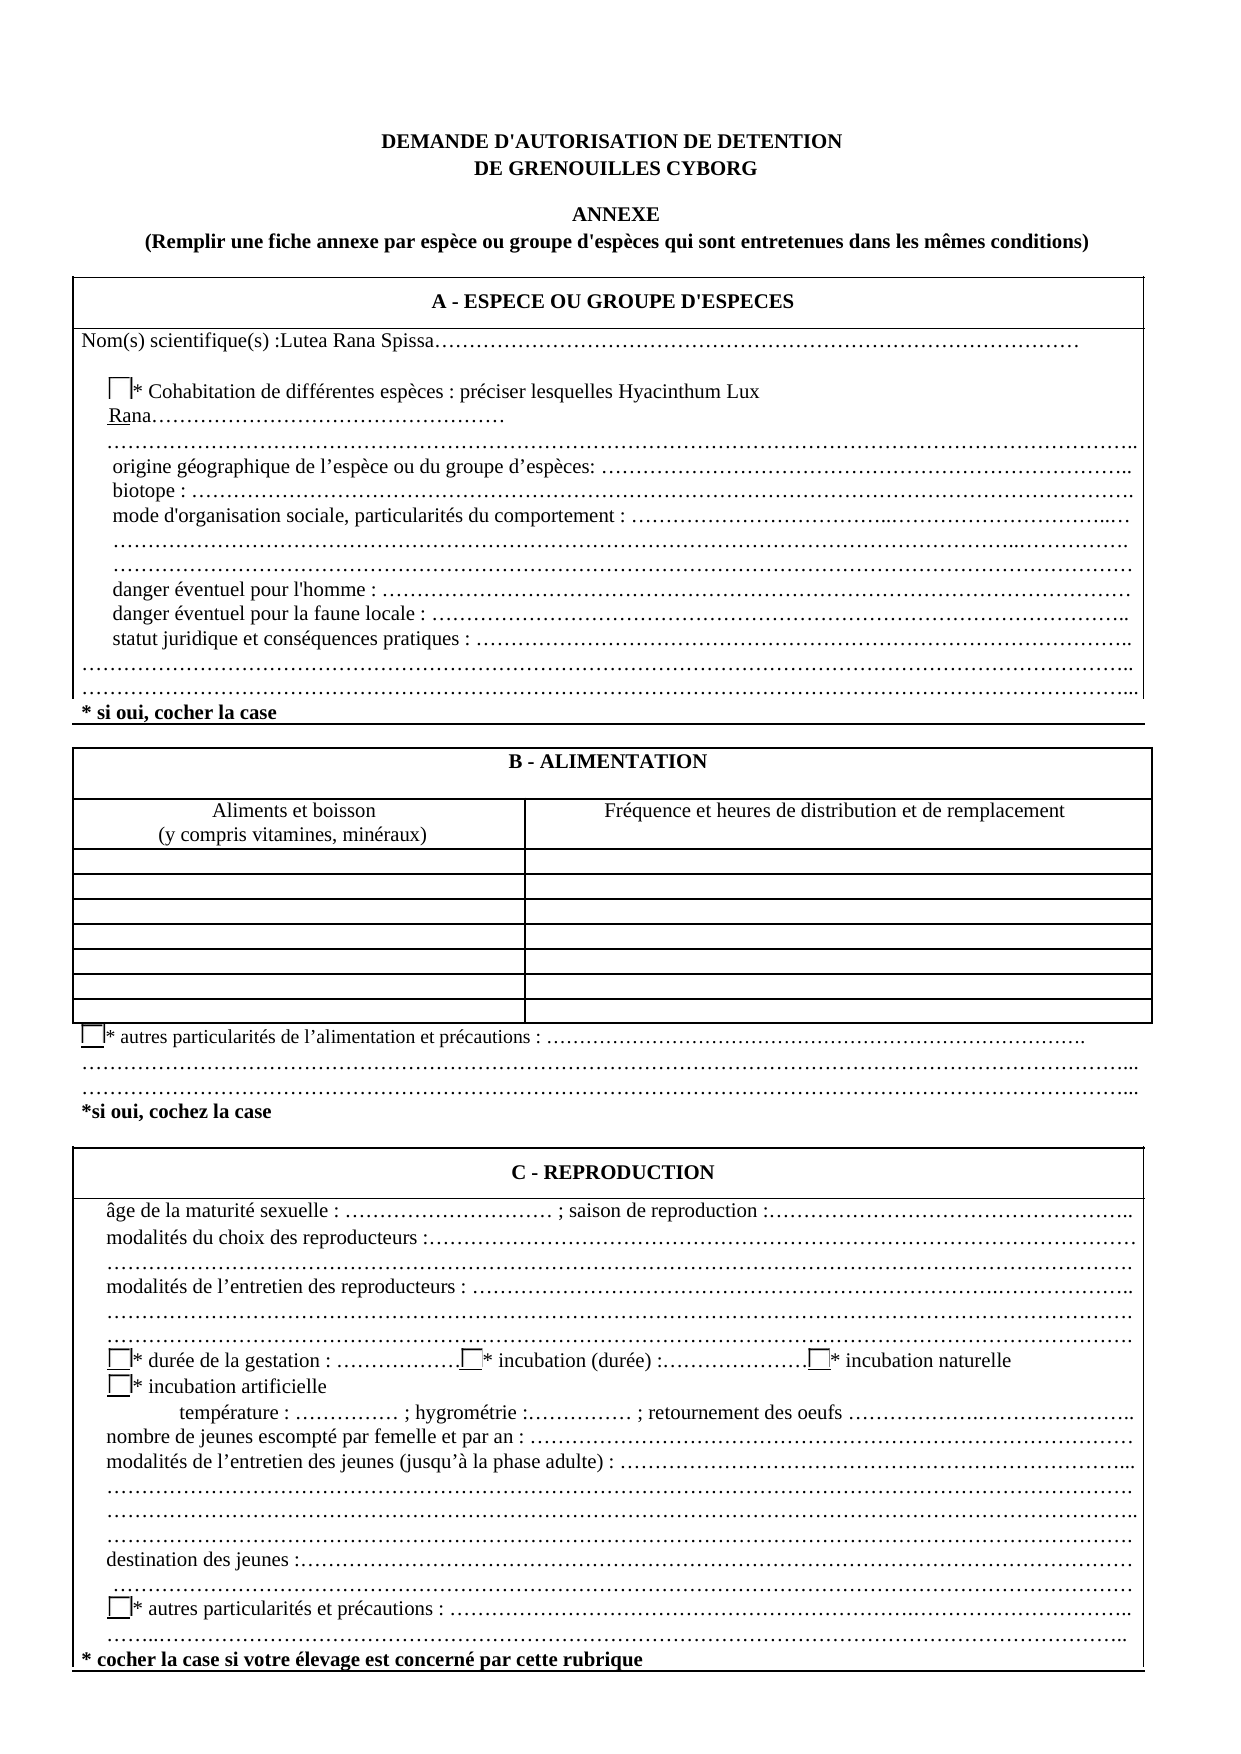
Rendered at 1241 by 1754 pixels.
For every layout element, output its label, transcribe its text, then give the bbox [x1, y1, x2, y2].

picture [108, 1374, 133, 1393]
text température : …………… ; hygrométrie :…………… ; retournement des oeufs ……………….………………….. [179, 1400, 1143, 1424]
text DEMANDE D'AUTORISATION DE DETENTION [381, 129, 1153, 153]
text * si oui, cocher la case [81, 700, 1153, 724]
text …………………………………………………………………………………………………………………………………….. [81, 650, 1143, 674]
table_header [74, 749, 471, 787]
table_header B - ALIMENTATION [471, 749, 1151, 787]
text * autres particularités et précautions : ………………………………………………………….………………………….. [108, 1596, 1143, 1620]
table_cell [471, 822, 524, 848]
table_cell [526, 1000, 1151, 1022]
table_cell [74, 900, 471, 923]
text …………………………………………………………………………………………………………………..……………. [112, 527, 1143, 552]
table_cell (y compris vitamines, minéraux) [74, 822, 471, 848]
text modalités de l’entretien des reproducteurs : ………………………………………………………………….……………….. [106, 1274, 1143, 1298]
table_cell [471, 925, 524, 948]
text …………………………………………………………………………………………………………………………………. [106, 1299, 1143, 1323]
text mode d'organisation sociale, particularités du comportement : ………………………………..…………………………..… [112, 503, 1143, 527]
table_cell [74, 850, 471, 873]
text A - ESPECE OU GROUPE D'ESPECES [74, 289, 1143, 313]
text C - REPRODUCTION [74, 1160, 1143, 1184]
table_cell [471, 787, 525, 798]
table_cell [471, 875, 524, 898]
text ANNEXE [73, 202, 1159, 226]
text ………………………………………………………………………………………………………………………………… [112, 1572, 1143, 1596]
text nombre de jeunes escompté par femelle et par an : …………………………………………………………………………… [106, 1424, 1143, 1448]
text ……………………………………………………………………………………………………………………………………... [81, 675, 1143, 699]
text (Remplir une fiche annexe par espèce ou groupe d'espèces qui sont entretenues dans les mêmes conditions) [73, 229, 1161, 253]
text ………………………………………………………………………………………………………………………………… [112, 552, 1143, 576]
table_cell [525, 787, 1151, 798]
table_cell [74, 975, 471, 997]
text …………………………………………………………………………………………………………………………………. [106, 1473, 1143, 1498]
table_cell [526, 822, 1151, 848]
table_cell [74, 1000, 471, 1022]
text modalités de l’entretien des jeunes (jusqu’à la phase adulte) : ………………………………………………………………... [106, 1449, 1143, 1473]
text …………………………………………………………………………………………………………………………………. [106, 1523, 1143, 1547]
picture [81, 1024, 106, 1043]
text destination des jeunes :………………………………………………………………………………………………………… [106, 1547, 1143, 1571]
picture [108, 1348, 133, 1367]
text modalités du choix des reproducteurs :………………………………………………………………………………………… [106, 1225, 1143, 1249]
table_cell [471, 900, 524, 923]
text statut juridique et conséquences pratiques : ………………………………………………………………………………….. [112, 626, 1143, 650]
table_cell [526, 875, 1151, 898]
text * autres particularités de l’alimentation et précautions : ………………………………………………………………………. [81, 1024, 1153, 1047]
text DE GRENOUILLES CYBORG [385, 156, 1153, 180]
table_cell [471, 950, 524, 972]
table_cell Fréquence et heures de distribution et de remplacement [526, 800, 1151, 822]
text ……………………………………………………………………………………………………………………………………... [81, 1050, 1153, 1074]
text ………………………………………………………………………………………………………………………………….. [106, 429, 1143, 453]
table_cell [471, 1000, 524, 1022]
table_cell [526, 975, 1151, 997]
text ……………………………………………………………………………………………………………………………………... [81, 1074, 1153, 1099]
picture [808, 1348, 830, 1367]
picture [108, 1596, 133, 1616]
text …………………………………………………………………………………………………………………………………. [106, 1250, 1143, 1274]
picture [108, 377, 133, 399]
text danger éventuel pour l'homme : ……………………………………………………………………………………………… [112, 577, 1143, 601]
text danger éventuel pour la faune locale : ……………………………………………………………………………………….. [112, 601, 1143, 625]
table_cell [526, 850, 1151, 873]
table_cell [471, 975, 524, 997]
table_cell [526, 900, 1151, 923]
text âge de la maturité sexuelle : ………………………… ; saison de reproduction :…………………………………………….. [106, 1199, 1143, 1222]
text ………………………………………………………………………………………………………………………………….. [106, 1498, 1143, 1522]
table_cell [471, 850, 524, 873]
table_cell [471, 800, 524, 822]
text origine géographique de l’espèce ou du groupe d’espèces: ………………………………………………………………….. [112, 454, 1143, 478]
table_cell [526, 925, 1151, 948]
table_cell [74, 950, 471, 972]
picture [461, 1348, 483, 1367]
text * incubation artificielle [108, 1374, 1143, 1398]
table_cell [74, 787, 471, 798]
text *si oui, cochez la case [81, 1099, 1153, 1123]
table_cell Aliments et boisson [74, 800, 471, 822]
text * Cohabitation de différentes espèces : préciser lesquelles Hyacinthum Lux Rana…………………………………………… [108, 377, 1143, 427]
text * durée de la gestation : ………………* incubation (durée) :…………………* incubation naturelle [108, 1347, 1143, 1372]
text * cocher la case si votre élevage est concerné par cette rubrique [81, 1647, 1153, 1671]
table_cell [74, 925, 471, 948]
text ……..………………………………………………………………………………………………………………………….. [106, 1622, 1143, 1646]
text biotope : ………………………………………………………………………………………………………………………. [112, 478, 1143, 502]
table_cell [526, 950, 1151, 972]
text Nom(s) scientifique(s) :Lutea Rana Spissa………………………………………………………………………………… [81, 329, 1143, 352]
table_cell [74, 875, 471, 898]
text …………………………………………………………………………………………………………………………………. [106, 1323, 1143, 1347]
